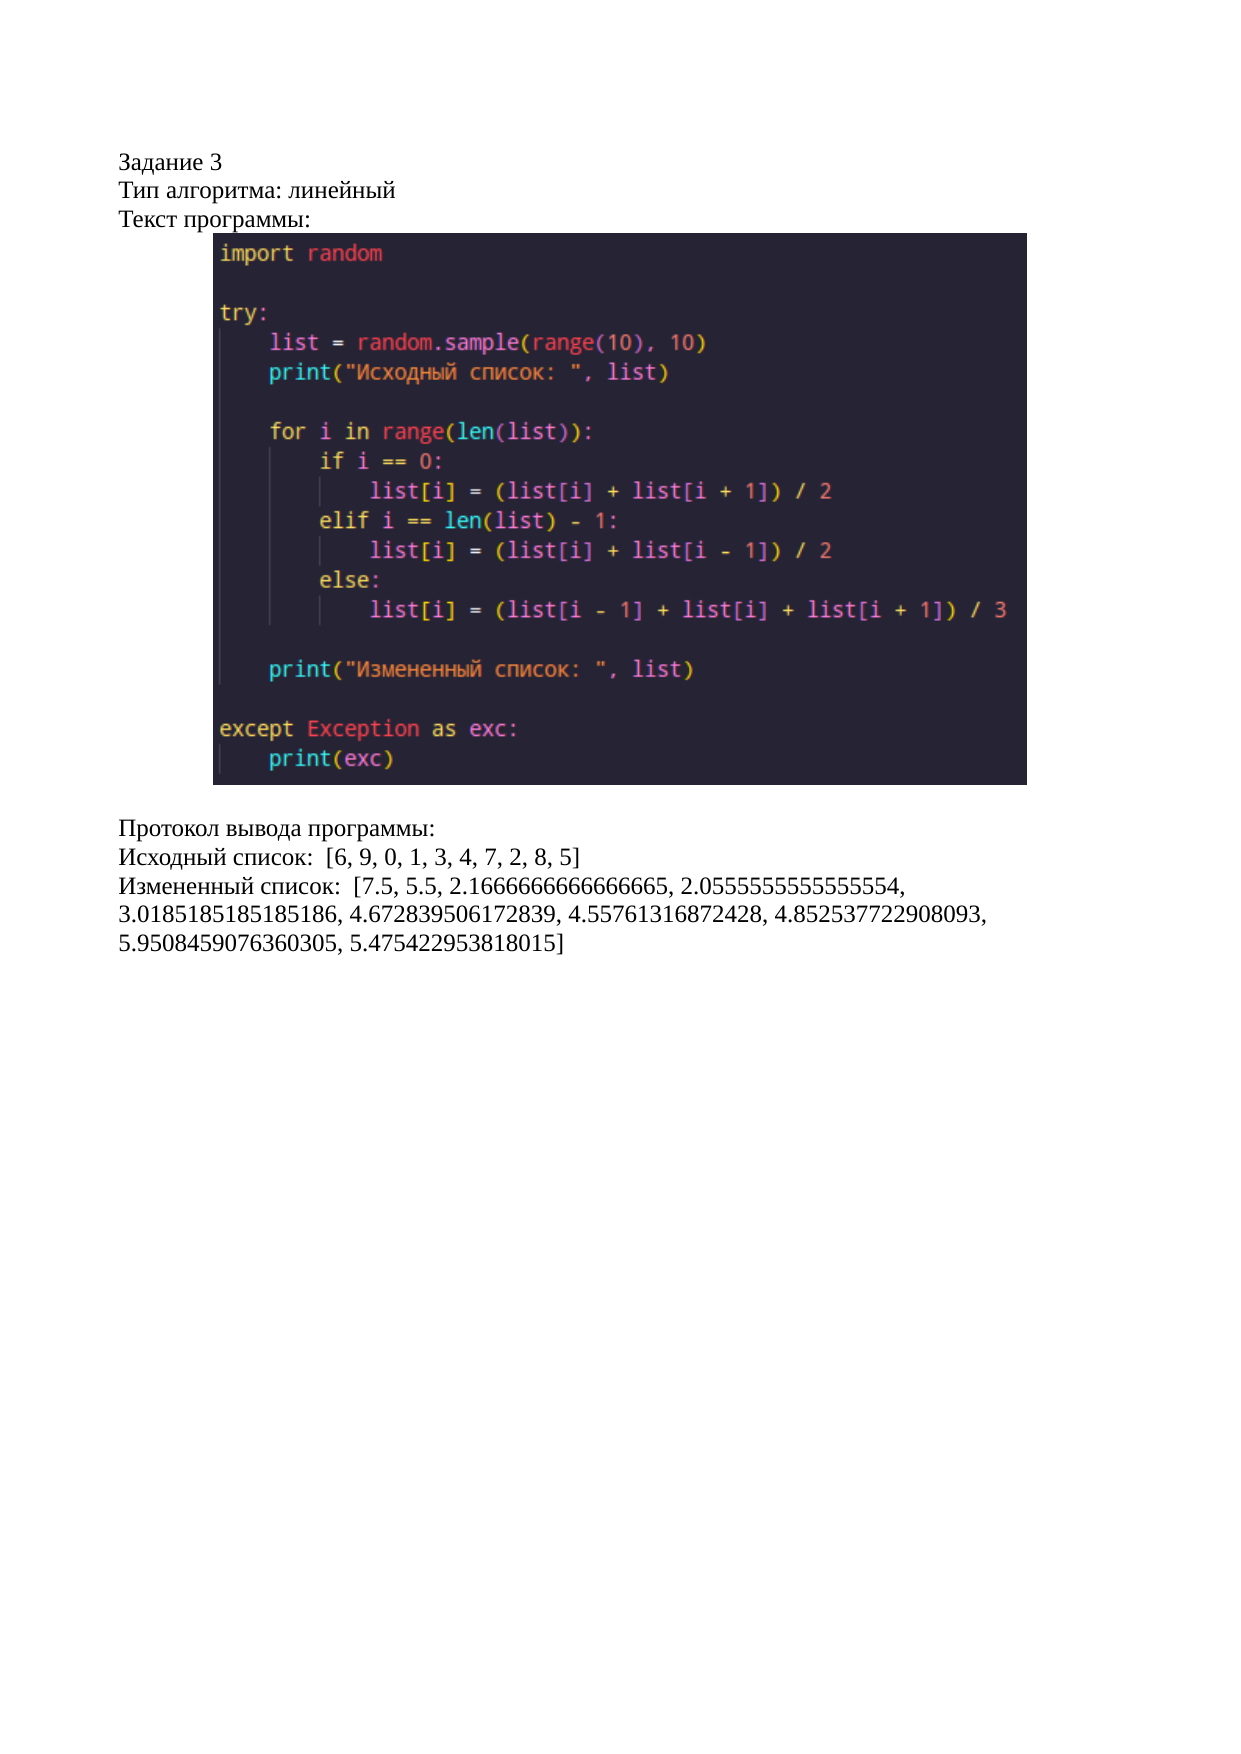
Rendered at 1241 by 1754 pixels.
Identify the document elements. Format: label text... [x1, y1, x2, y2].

text Измененный список: [7.5, 5.5, 2.1666666666666665, 2.0555555555555554, 3.0185185185185186, 4.672839506172839, 4.55761316872428, 4.852537722908093, 5.9508459076360305, 5.475422953818015] [118, 871, 1122, 957]
text Задание 3 [118, 147, 1122, 176]
text Протокол вывода программы: [118, 813, 1122, 842]
text Тип алгоритма: линейный [118, 176, 1122, 204]
picture [213, 233, 1027, 785]
text Текст программы: [118, 204, 1122, 233]
text Исходный список: [6, 9, 0, 1, 3, 4, 7, 2, 8, 5] [118, 842, 1122, 871]
